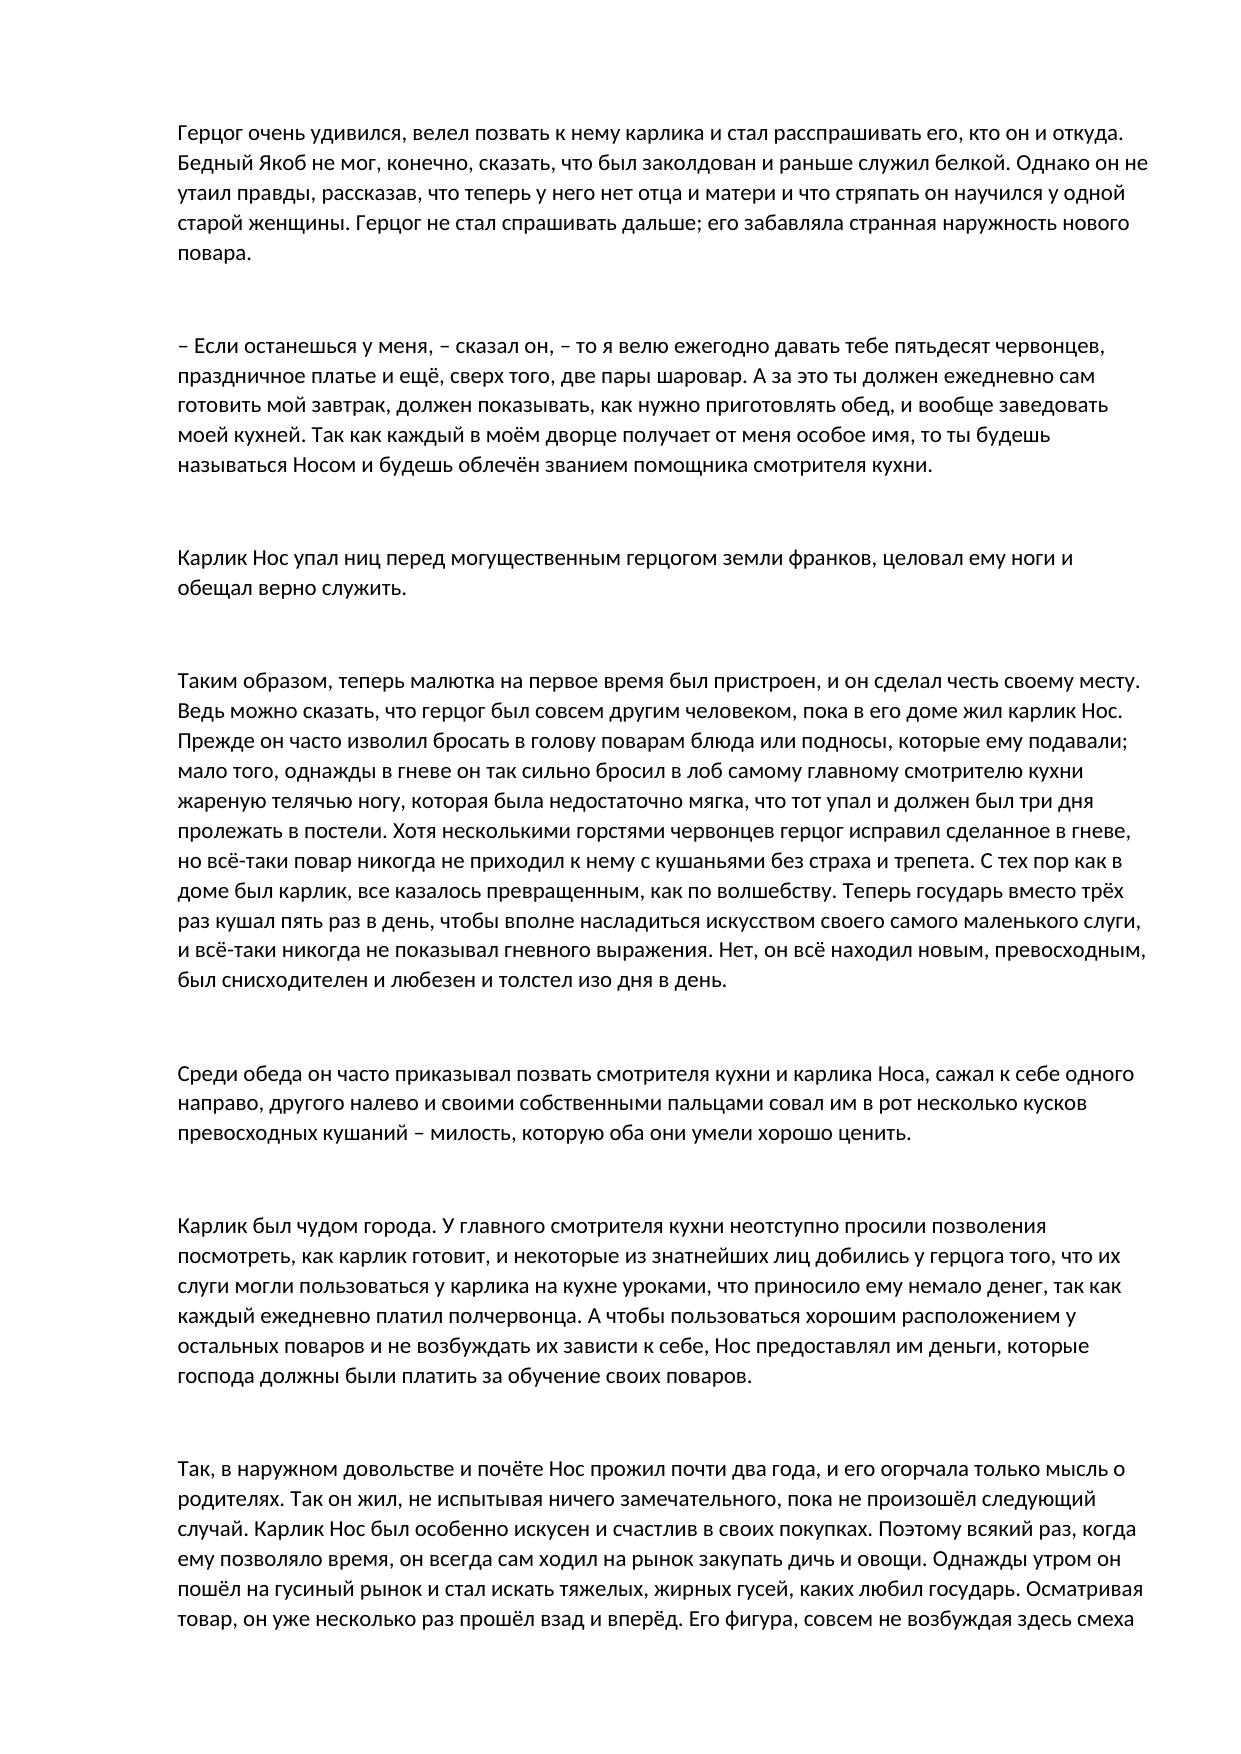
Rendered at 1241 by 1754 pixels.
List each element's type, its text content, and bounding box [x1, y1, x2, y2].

text – Если останешься у меня, – сказал он, – то я велю ежегодно давать тебе пятьдесят червонцев, праздничное платье и ещё, сверх того, две пары шаровар. А за это ты должен ежедневно сам готовить мой завтрак, должен показывать, как нужно приготовлять обед, и вообще заведовать моей кухней. Так как каждый в моём дворце получает от меня особое имя, то ты будешь называться Носом и будешь облечён званием помощника смотрителя кухни. [177, 331, 1152, 478]
text Карлик был чудом города. У главного смотрителя кухни неотступно просили позволения посмотреть, как карлик готовит, и некоторые из знатнейших лиц добились у герцога того, что их слуги могли пользоваться у карлика на кухне уроками, что приносило ему немало денег, так как каждый ежедневно платил полчервонца. А чтобы пользоваться хорошим расположением у остальных поваров и не возбуждать их зависти к себе, Нос предоставлял им деньги, которые господа должны были платить за обучение своих поваров. [177, 1212, 1152, 1389]
text Таким образом, теперь малютка на первое время был пристроен, и он сделал честь своему месту. Ведь можно сказать, что герцог был совсем другим человеком, пока в его доме жил карлик Нос. Прежде он часто изволил бросать в голову поварам блюда или подносы, которые ему подавали; мало того, однажды в гневе он так сильно бросил в лоб самому главному смотрителю кухни жареную телячью ногу, которая была недостаточно мягка, что тот упал и должен был три дня пролежать в постели. Хотя несколькими горстями червонцев герцог исправил сделанное в гневе, но всё-таки повар никогда не приходил к нему с кушаньями без страха и трепета. С тех пор как в доме был карлик, все казалось превращенным, как по волшебству. Теперь государь вместо трёх раз кушал пять раз в день, чтобы вполне насладиться искусством своего самого маленького слуги, и всё-таки никогда не показывал гневного выражения. Нет, он всё находил новым, превосходным, был снисходителен и любезен и толстел изо дня в день. [177, 667, 1152, 993]
text Карлик Нос упал ниц перед могущественным герцогом земли франков, целовал ему ноги и обещал верно служить. [177, 543, 1152, 601]
text Среди обеда он часто приказывал позвать смотрителя кухни и карлика Носа, сажал к себе одного направо, другого налево и своими собственными пальцами совал им в рот несколько кусков превосходных кушаний – милость, которую оба они умели хорошо ценить. [177, 1059, 1152, 1146]
text Герцог очень удивился, велел позвать к нему карлика и стал расспрашивать его, кто он и откуда. Бедный Якоб не мог, конечно, сказать, что был заколдован и раньше служил белкой. Однако он не утаил правды, рассказав, что теперь у него нет отца и матери и что стряпать он научился у одной старой женщины. Герцог не стал спрашивать дальше; его забавляла странная наружность нового повара. [177, 118, 1152, 266]
text Так, в наружном довольстве и почёте Нос прожил почти два года, и его огорчала только мысль о родителях. Так он жил, не испытывая ничего замечательного, пока не произошёл следующий случай. Карлик Нос был особенно искусен и счастлив в своих покупках. Поэтому всякий раз, когда ему позволяло время, он всегда сам ходил на рынок закупать дичь и овощи. Однажды утром он пошёл на гусиный рынок и стал искать тяжелых, жирных гусей, каких любил государь. Осматривая товар, он уже несколько раз прошёл взад и вперёд. Его фигура, совсем не возбуждая здесь смеха [177, 1454, 1152, 1632]
